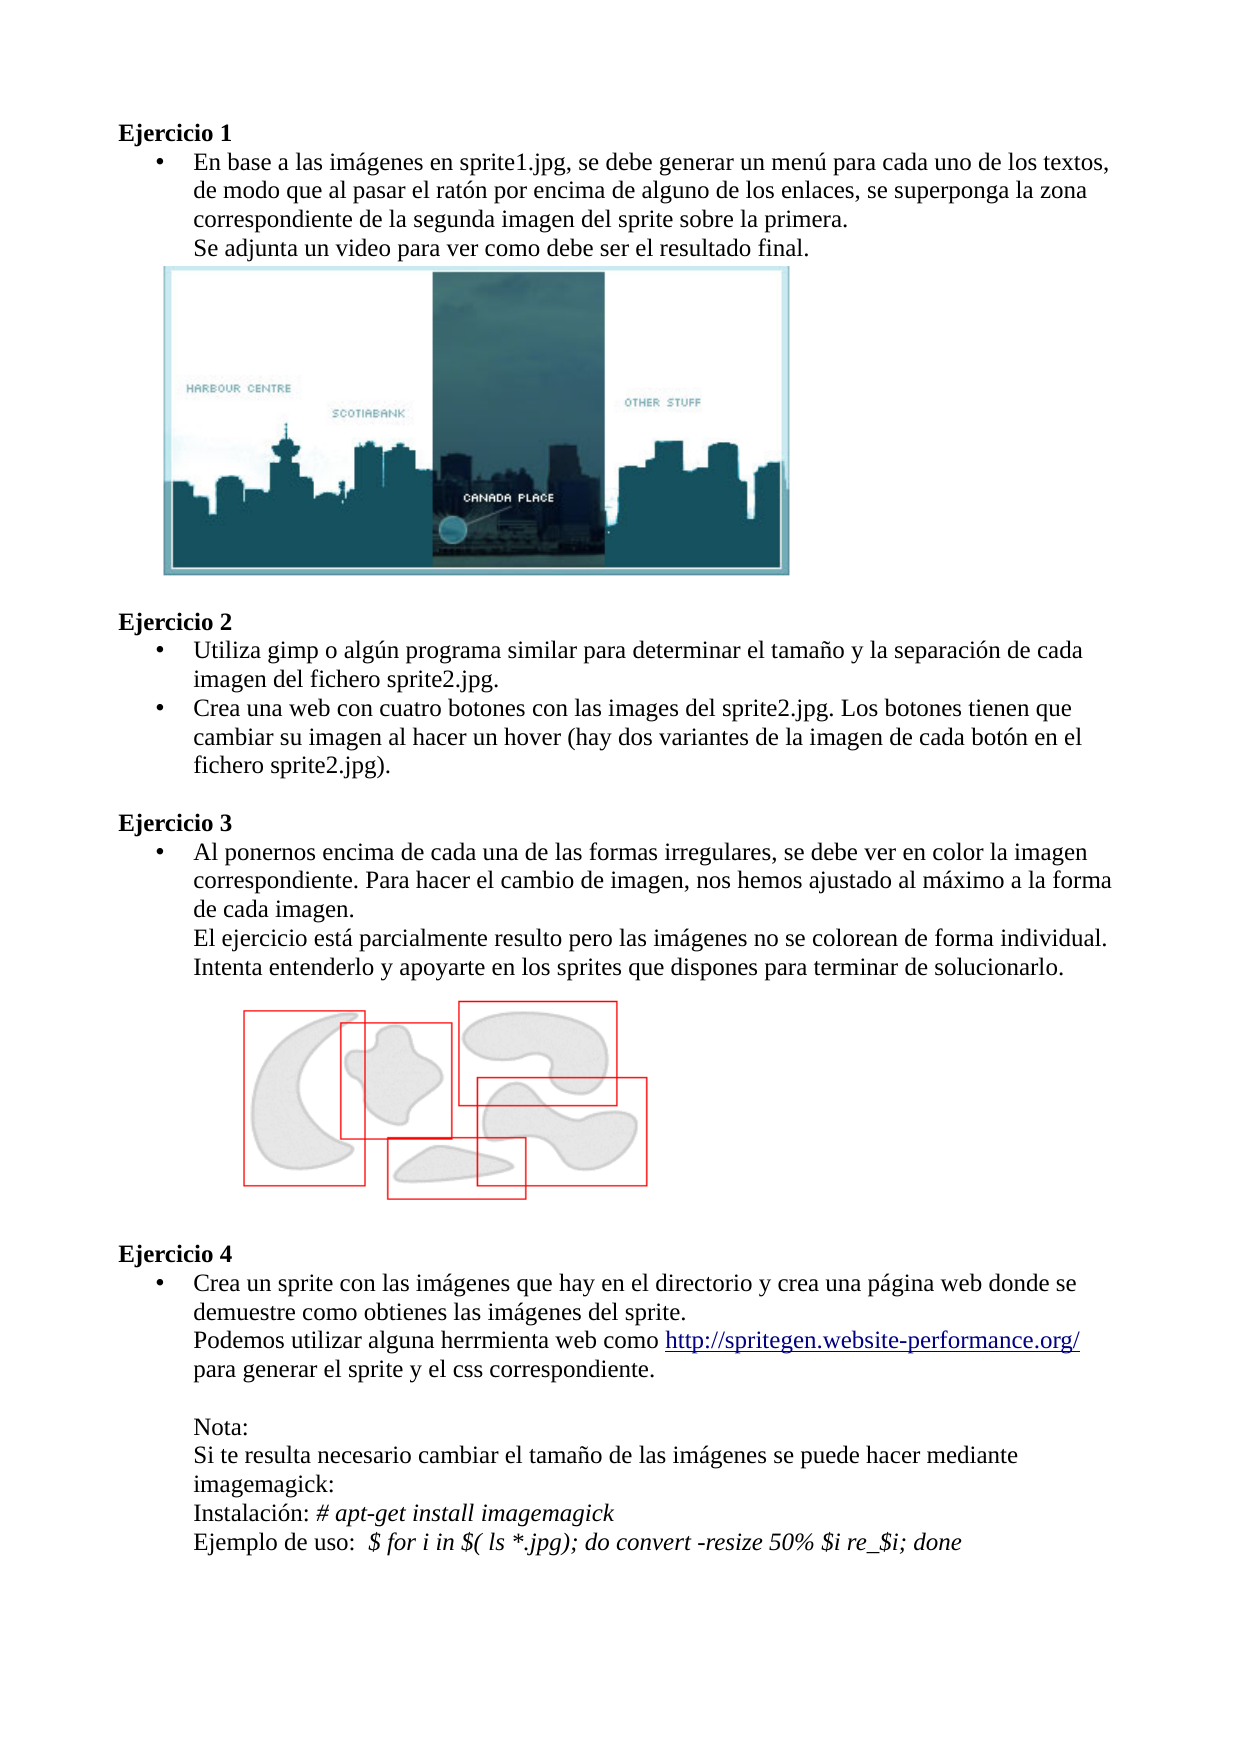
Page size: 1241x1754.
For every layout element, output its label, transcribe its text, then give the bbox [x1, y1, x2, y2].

text Ejercicio 3 [118, 808, 1122, 837]
list En base a las imágenes en sprite1.jpg, se debe generar un menú para cada uno de los textos, de modo que al pasar el ratón por encima de alguno de los enlaces, se superponga la zona correspondiente de la segunda imagen del sprite sobre la primera. [156, 147, 1122, 233]
picture [198, 997, 679, 1216]
list Utiliza gimp o algún programa similar para determinar el tamaño y la separación de cada imagen del fichero sprite2.jpg. [156, 636, 1122, 693]
text Ejercicio 2 [118, 607, 1122, 636]
picture [120, 266, 820, 599]
list Se adjunta un video para ver como debe ser el resultado final. [156, 233, 1122, 262]
text Instalación: # apt-get install imagemagick [193, 1498, 1122, 1527]
list El ejercicio está parcialmente resulto pero las imágenes no se colorean de forma individual. Intenta entenderlo y apoyarte en los sprites que dispones para terminar de solucionarlo. [156, 923, 1122, 981]
list Crea un sprite con las imágenes que hay en el directorio y crea una página web donde se demuestre como obtienes las imágenes del sprite. [156, 1268, 1122, 1326]
text Ejercicio 1 [118, 118, 1122, 147]
text Ejemplo de uso: $ for i in $( ls *.jpg); do convert -resize 50% $i re_$i; done [193, 1527, 1122, 1556]
text Podemos utilizar alguna herrmienta web como http://spritegen.website-performance.org/ para generar el sprite y el css correspondiente. [193, 1326, 1122, 1383]
text Si te resulta necesario cambiar el tamaño de las imágenes se puede hacer mediante imagemagick: [193, 1441, 1122, 1498]
text Nota: [193, 1412, 1122, 1441]
list Crea una web con cuatro botones con las images del sprite2.jpg. Los botones tienen que cambiar su imagen al hacer un hover (hay dos variantes de la imagen de cada botón en el fichero sprite2.jpg). [156, 693, 1122, 779]
text Ejercicio 4 [118, 1239, 1122, 1268]
list Al ponernos encima de cada una de las formas irregulares, se debe ver en color la imagen correspondiente. Para hacer el cambio de imagen, nos hemos ajustado al máximo a la forma de cada imagen. [156, 837, 1122, 923]
